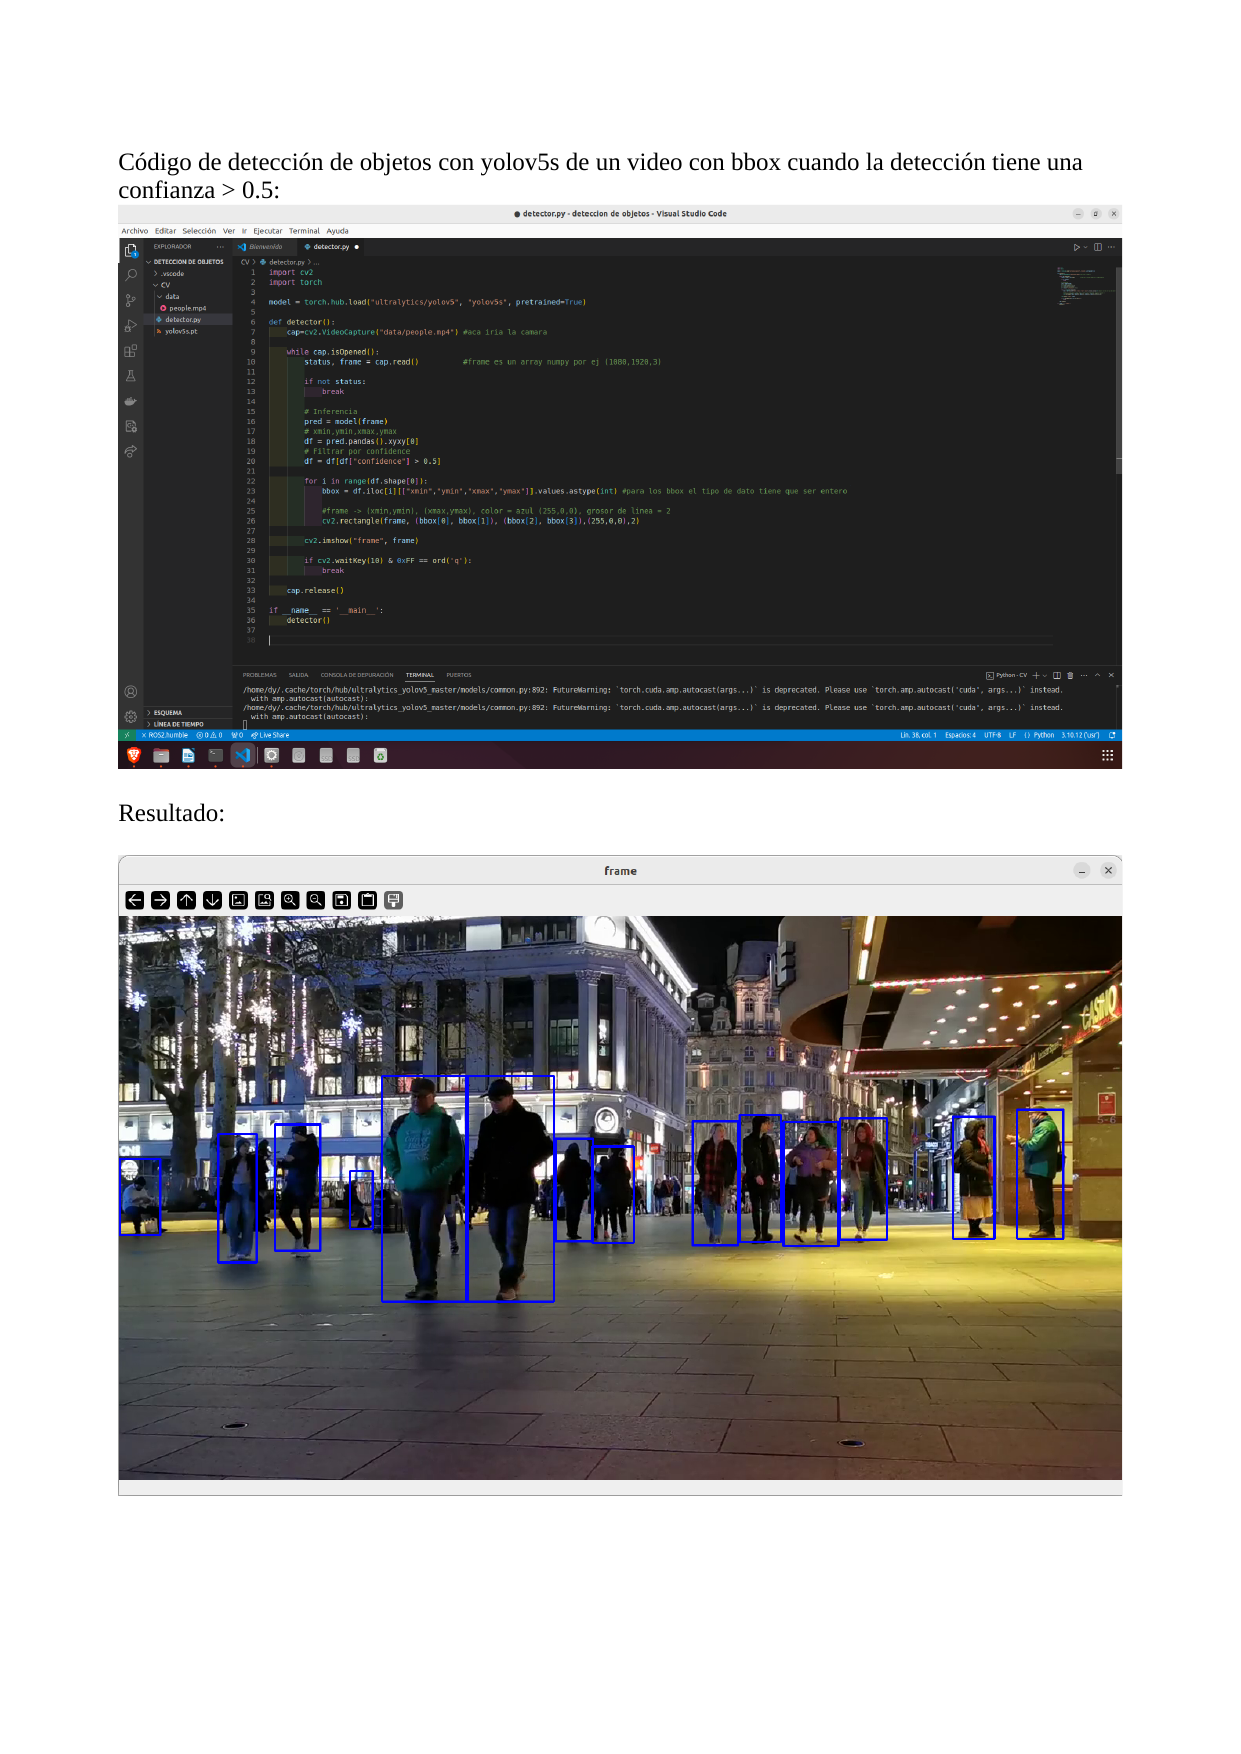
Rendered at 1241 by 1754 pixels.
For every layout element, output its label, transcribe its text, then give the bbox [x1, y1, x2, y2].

text Código de detección de objetos con yolov5s de un video con bbox cuando la detección tiene una confianza > 0.5: [118, 147, 1122, 204]
text Resultado: [118, 798, 1122, 827]
picture [118, 204, 1123, 769]
picture [118, 855, 1123, 1496]
